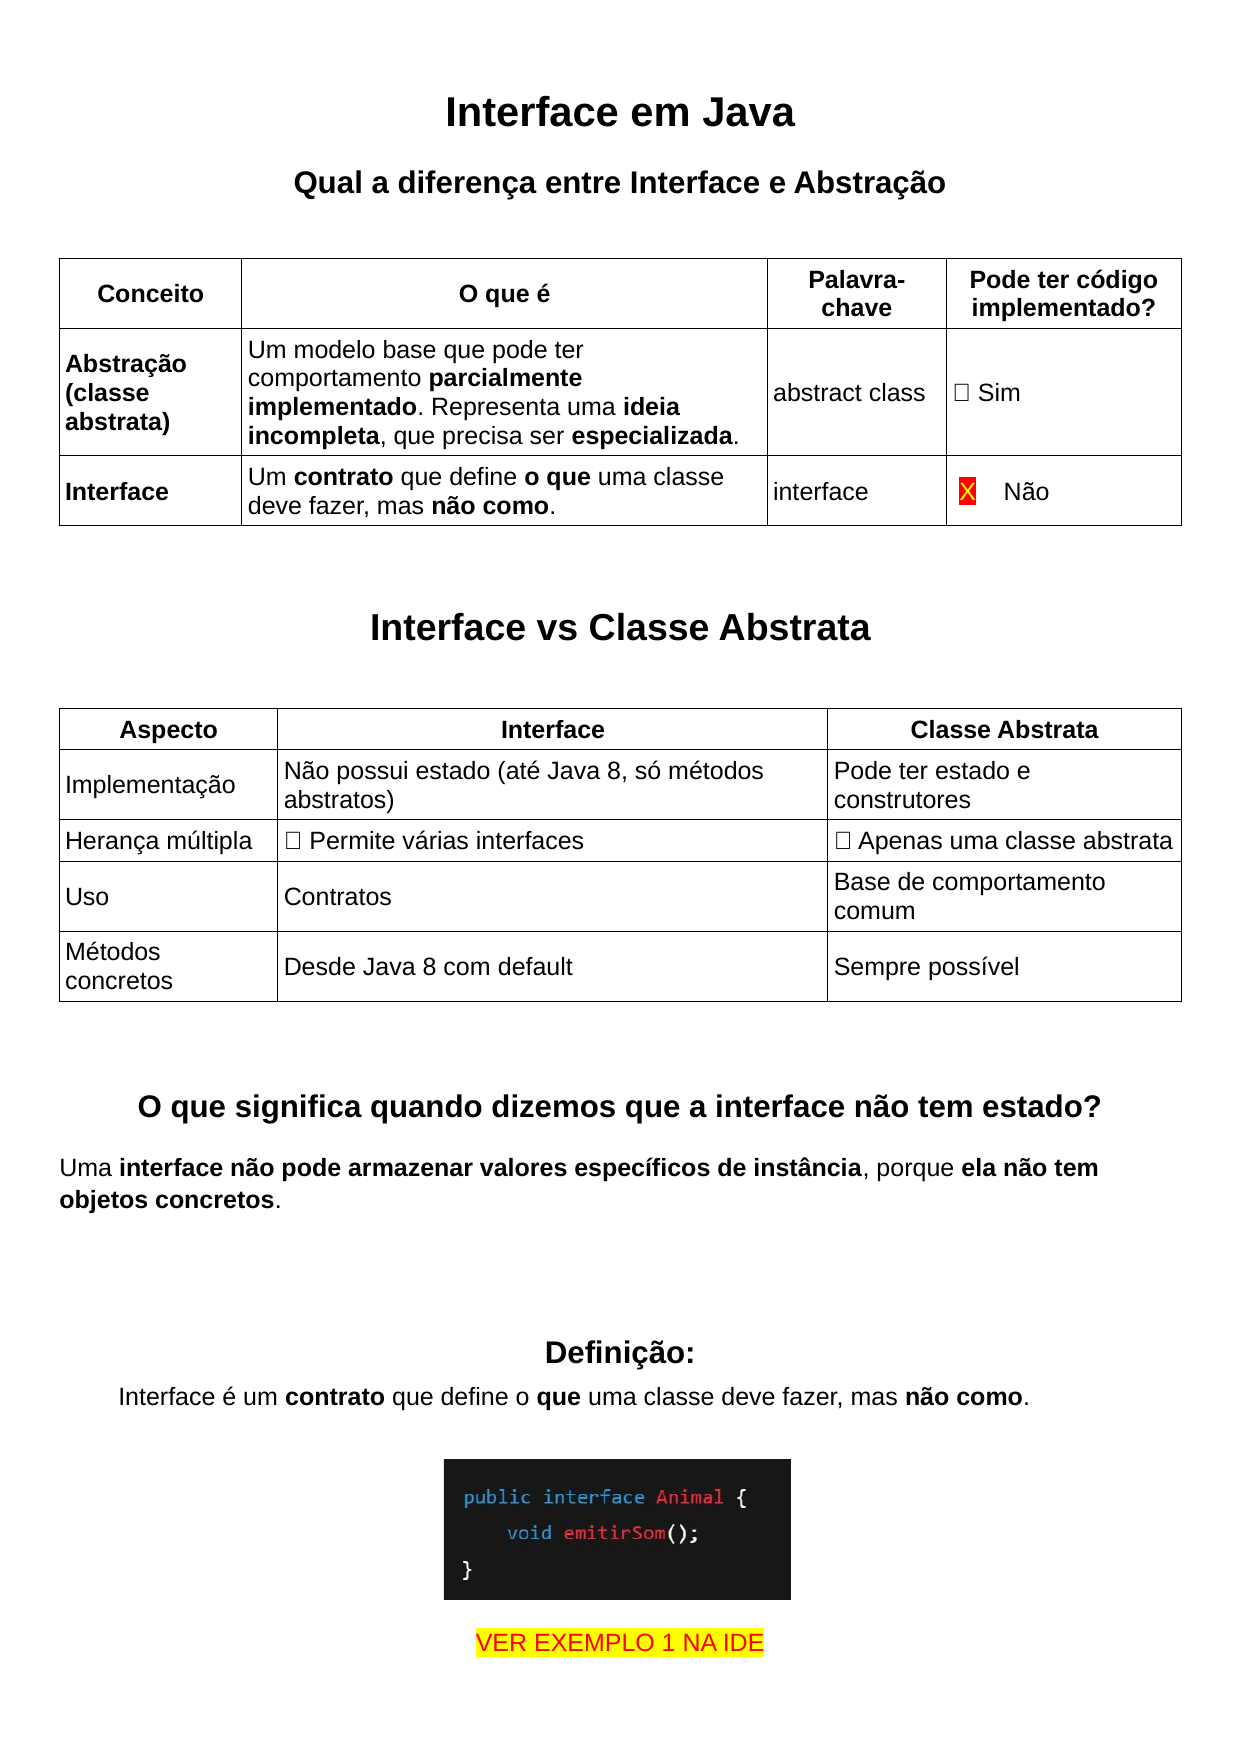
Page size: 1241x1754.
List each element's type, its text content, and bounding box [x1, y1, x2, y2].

table_cell Implementação [60, 750, 277, 819]
table_cell abstract class [768, 329, 946, 455]
table_cell Pode ter estado e construtores [828, 750, 1181, 819]
table_cell ✅ Sim [947, 329, 1181, 455]
table_cell interface [768, 456, 946, 525]
table_header Interface [278, 709, 827, 749]
text Interface em Java [59, 88, 1181, 136]
table_cell Base de comportamento comum [828, 862, 1181, 931]
picture [443, 1459, 791, 1600]
table_header Aspecto [60, 709, 277, 749]
table_cell Interface [60, 456, 241, 525]
table_header Palavra-chave [768, 259, 946, 328]
text O que significa quando dizemos que a interface não tem estado? [59, 1088, 1181, 1124]
table_cell ❌ Apenas uma classe abstrata [828, 820, 1181, 861]
text VER EXEMPLO 1 NA IDE [59, 1628, 1181, 1657]
table_header Pode ter código implementado? [947, 259, 1181, 328]
table_cell Métodos concretos [60, 932, 277, 1001]
table_cell Contratos [278, 862, 827, 931]
text Qual a diferença entre Interface e Abstração [59, 164, 1181, 200]
table_cell Um contrato que define o que uma classe deve fazer, mas não como. [242, 456, 767, 525]
table_cell Uso [60, 862, 277, 931]
text Uma interface não pode armazenar valores específicos de instância, porque ela não tem objetos concretos. [59, 1152, 1181, 1214]
table_cell X Não [947, 456, 1181, 525]
table_cell ✅ Permite várias interfaces [278, 820, 827, 861]
table_cell Abstração (classe abstrata) [60, 329, 241, 455]
subtitle Definição: [59, 1334, 1181, 1370]
table_cell Desde Java 8 com default [278, 932, 827, 1001]
table_cell Não possui estado (até Java 8, só métodos abstratos) [278, 750, 827, 819]
table_cell Herança múltipla [60, 820, 277, 861]
text Interface é um contrato que define o que uma classe deve fazer, mas não como. [118, 1382, 1122, 1411]
table_header Conceito [60, 259, 241, 328]
table_cell Um modelo base que pode ter comportamento parcialmente implementado. Representa uma ideia incompleta, que precisa ser especializada. [242, 329, 767, 455]
table_cell Sempre possível [828, 932, 1181, 1001]
table_header O que é [242, 259, 767, 328]
table_header Classe Abstrata [828, 709, 1181, 749]
subtitle Interface vs Classe Abstrata [59, 605, 1181, 648]
